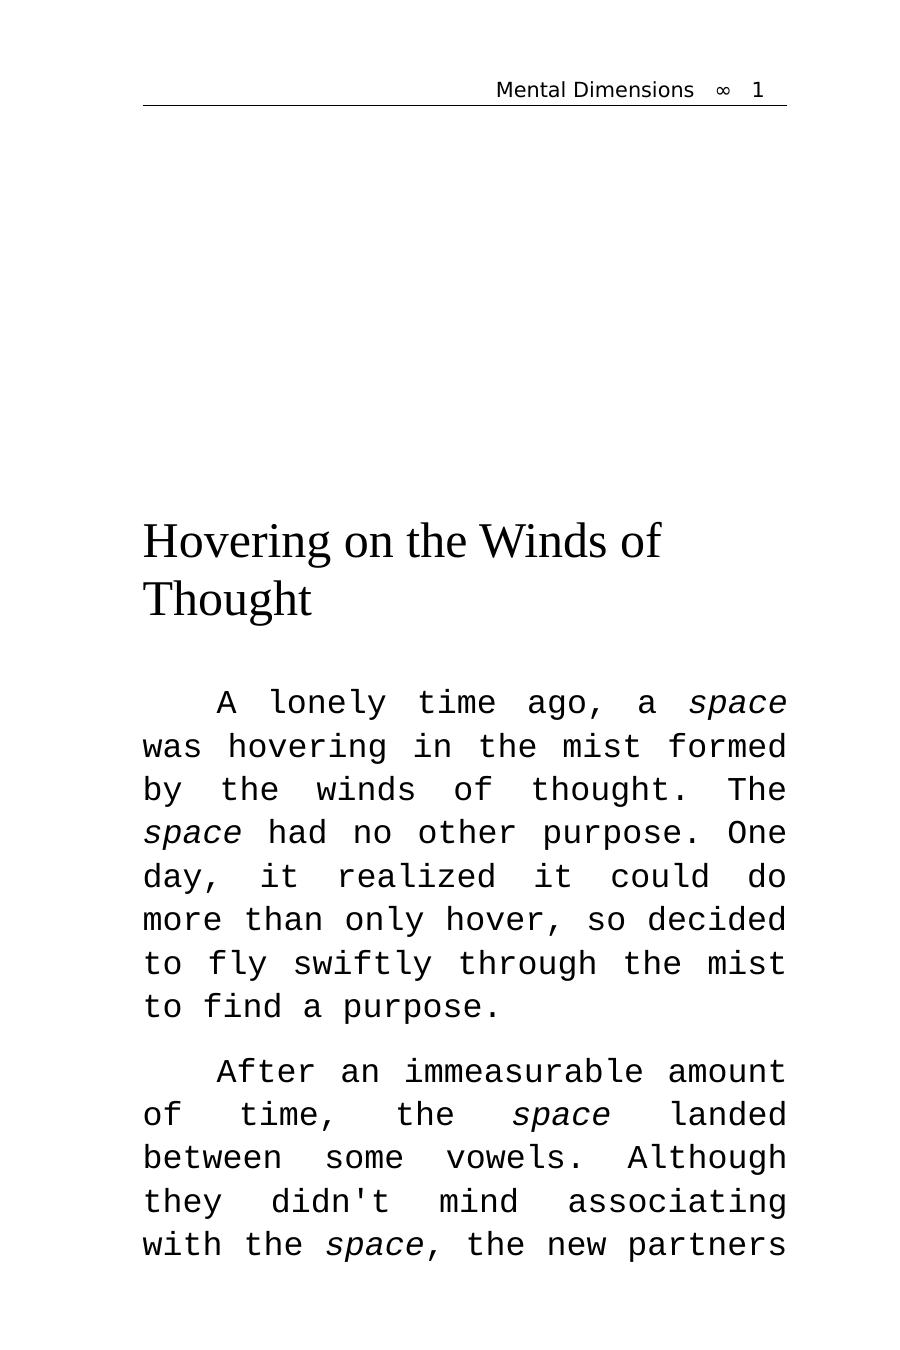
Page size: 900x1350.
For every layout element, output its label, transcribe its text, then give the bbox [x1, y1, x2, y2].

text A lonely time ago, a space was hovering in the mist formed by the winds of thought. The space had no other purpose. One day, it realized it could do more than only hover, so decided to fly swiftly through the mist to find a purpose. [142, 686, 787, 1028]
title Hovering on the Winds of Thought [142, 511, 787, 626]
text After an immeasurable amount of time, the space landed between some vowels. Although they didn't mind associating with the space, the new partners [142, 1054, 787, 1266]
